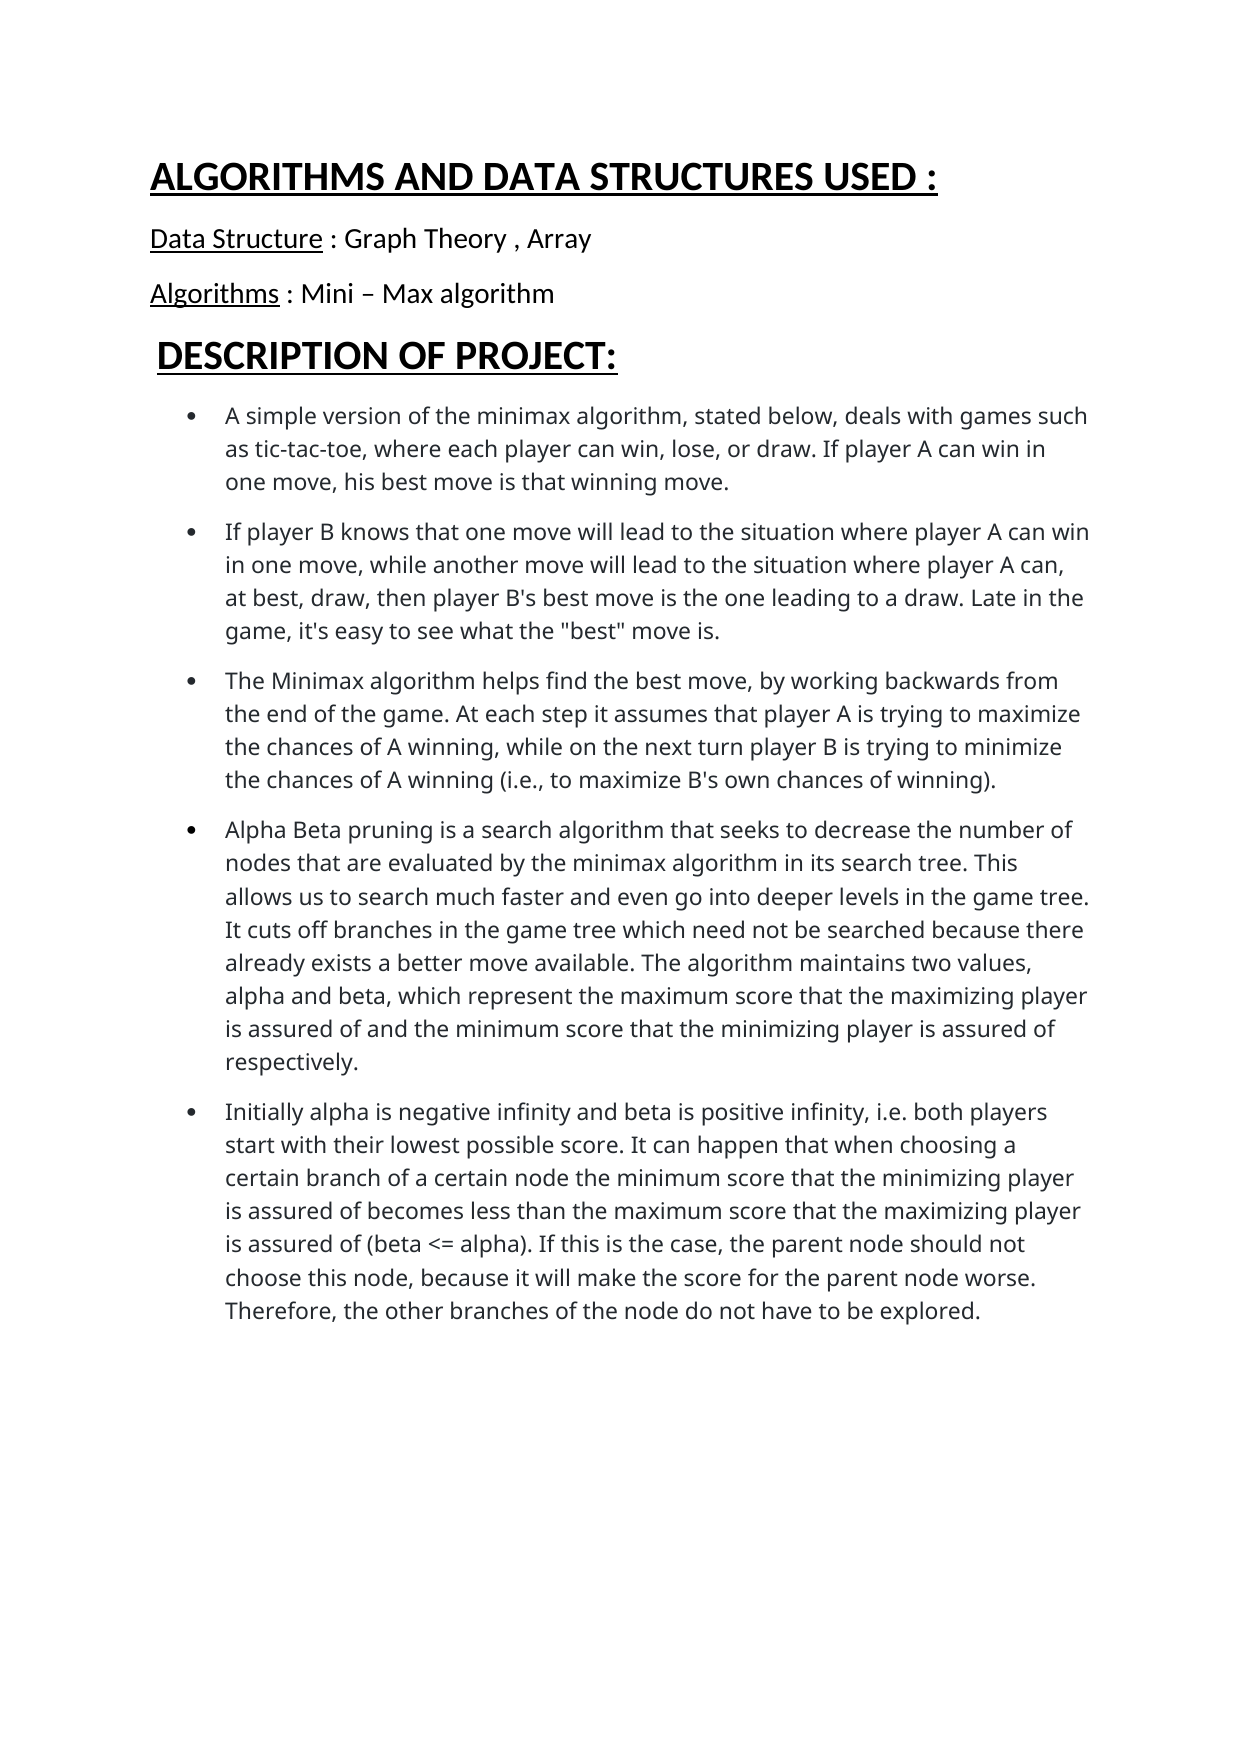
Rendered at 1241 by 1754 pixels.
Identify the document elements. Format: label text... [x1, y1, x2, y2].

list Alpha Beta pruning is a search algorithm that seeks to decrease the number of nodes that are evaluated by the minimax algorithm in its search tree. This allows us to search much faster and even go into deeper levels in the game tree. It cuts off branches in the game tree which need not be searched because there already exists a better move available. The algorithm maintains two values, alpha and beta, which represent the maximum score that the maximizing player is assured of and the minimum score that the minimizing player is assured of respectively. [187, 814, 1090, 1077]
list If player B knows that one move will lead to the situation where player A can win in one move, while another move will lead to the situation where player A can, at best, draw, then player B's best move is the one leading to a draw. Late in the game, it's easy to see what the "best" move is. [187, 516, 1090, 646]
text ALGORITHMS AND DATA STRUCTURES USED : [150, 150, 1090, 201]
list The Minimax algorithm helps find the best move, by working backwards from the end of the game. At each step it assumes that player A is trying to maximize the chances of A winning, while on the next turn player B is trying to minimize the chances of A winning (i.e., to maximize B's own chances of winning). [187, 665, 1090, 796]
text Algorithms : Mini – Max algorithm [150, 275, 1090, 311]
text Data Structure : Graph Theory , Array [150, 221, 1090, 256]
list A simple version of the minimax algorithm, stated below, deals with games such as tic-tac-toe, where each player can win, lose, or draw. If player A can win in one move, his best move is that winning move. [187, 400, 1090, 497]
list Initially alpha is negative infinity and beta is positive infinity, i.e. both players start with their lowest possible score. It can happen that when choosing a certain branch of a certain node the minimum score that the minimizing player is assured of becomes less than the maximum score that the maximizing player is assured of (beta <= alpha). If this is the case, the parent node should not choose this node, because it will make the score for the parent node worse. Therefore, the other branches of the node do not have to be explored. [187, 1096, 1090, 1326]
text DESCRIPTION OF PROJECT: [150, 329, 1090, 380]
